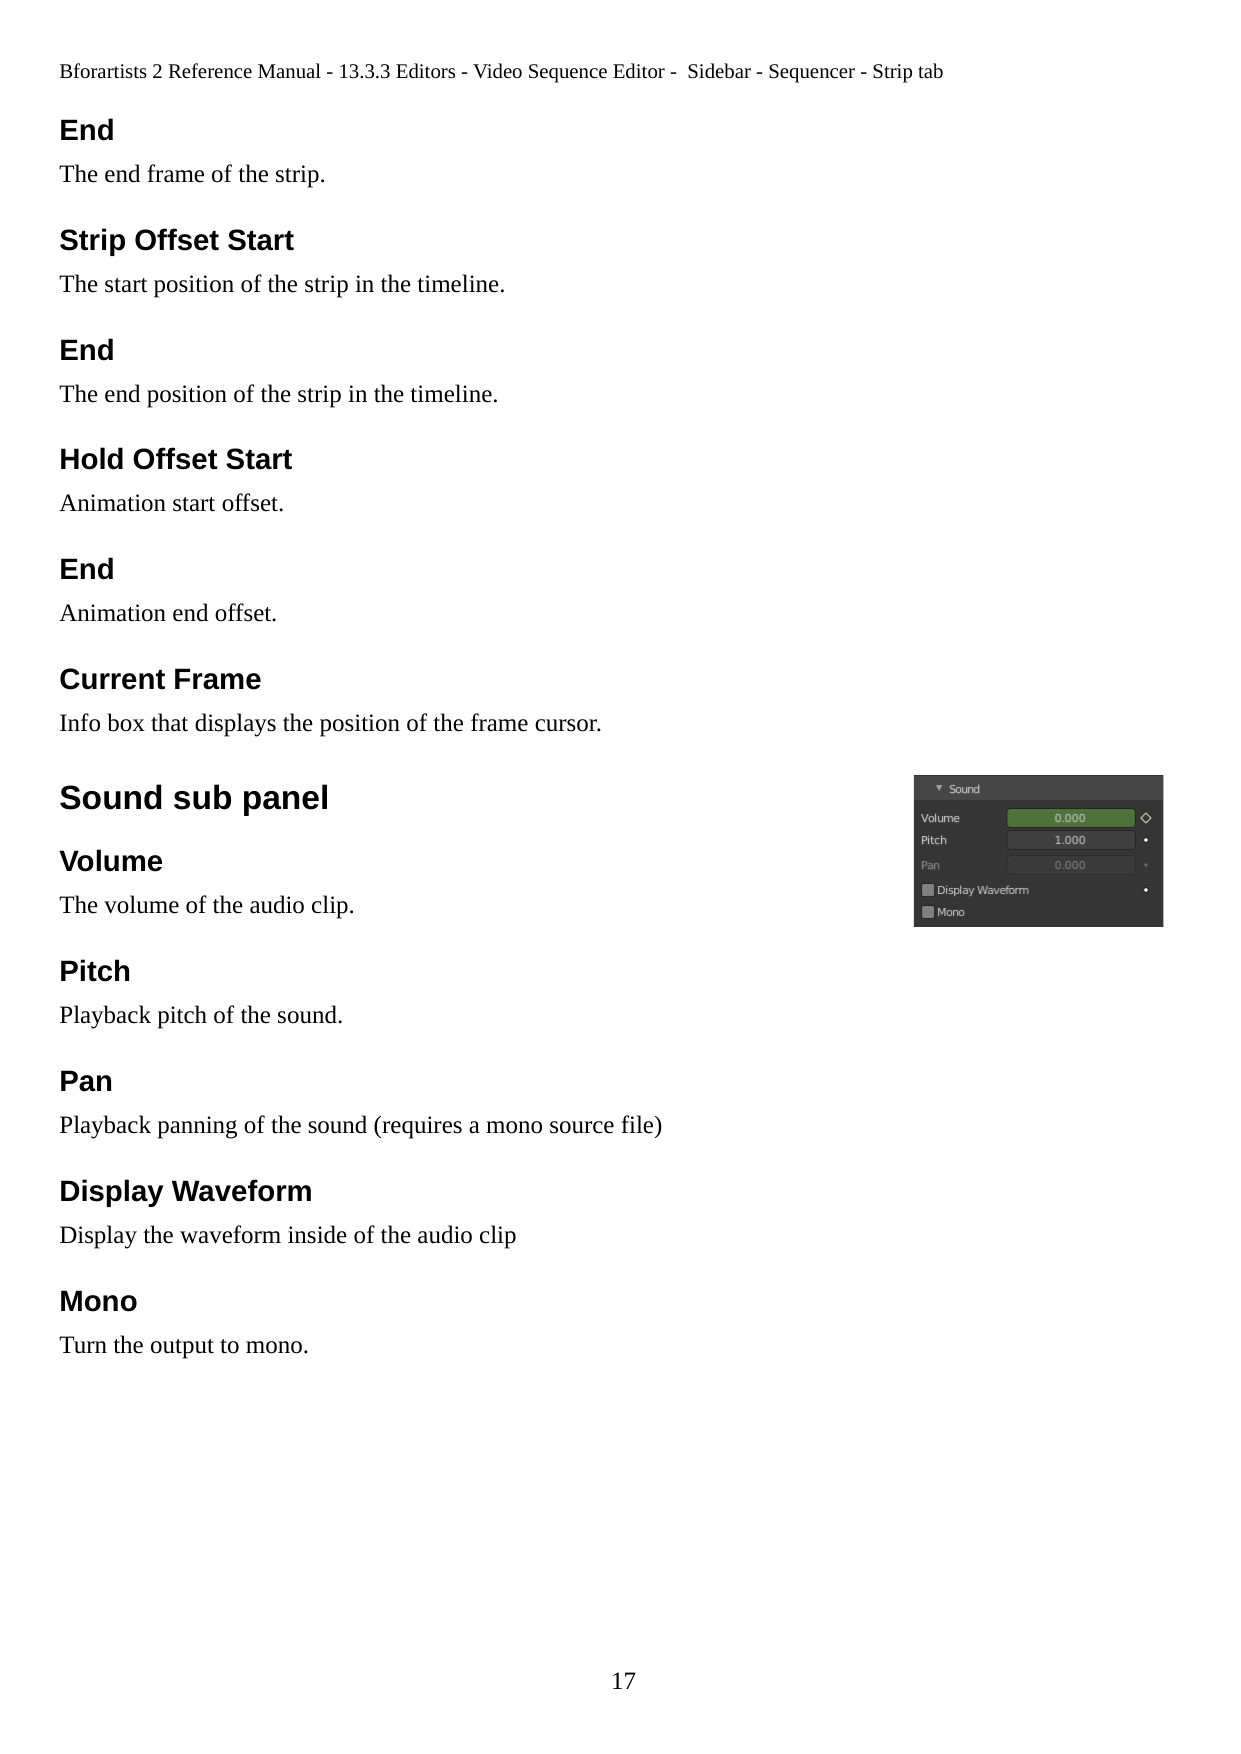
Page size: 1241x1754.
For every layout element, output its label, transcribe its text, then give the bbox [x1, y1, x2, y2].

text The start position of the strip in the timeline. [59, 269, 1181, 297]
picture [913, 775, 1164, 927]
subtitle Current Frame [59, 662, 1181, 696]
text Playback pitch of the sound. [59, 1000, 1181, 1029]
subtitle Pitch [59, 954, 1181, 988]
subtitle End [59, 552, 1181, 586]
subtitle [1164, 778, 1181, 817]
subtitle Display Waveform [59, 1174, 1181, 1207]
subtitle Hold Offset Start [59, 442, 1181, 476]
subtitle Pan [59, 1064, 1181, 1097]
text The end frame of the strip. [59, 159, 1181, 188]
subtitle Sound sub panel [59, 778, 913, 817]
text Turn the output to mono. [59, 1330, 1181, 1358]
subtitle [1164, 844, 1181, 878]
text The end position of the strip in the timeline. [59, 379, 1181, 407]
subtitle Mono [59, 1283, 1181, 1317]
text Animation end offset. [59, 598, 1181, 627]
text Display the waveform inside of the audio clip [59, 1220, 1181, 1249]
text The volume of the audio clip. [59, 890, 913, 919]
subtitle Volume [59, 844, 913, 878]
text Info box that displays the position of the frame cursor. [59, 708, 1181, 737]
text Animation start offset. [59, 488, 1181, 517]
text Playback panning of the sound (requires a mono source file) [59, 1110, 1181, 1139]
subtitle End [59, 113, 1181, 146]
subtitle Strip Offset Start [59, 222, 1181, 256]
subtitle End [59, 332, 1181, 366]
